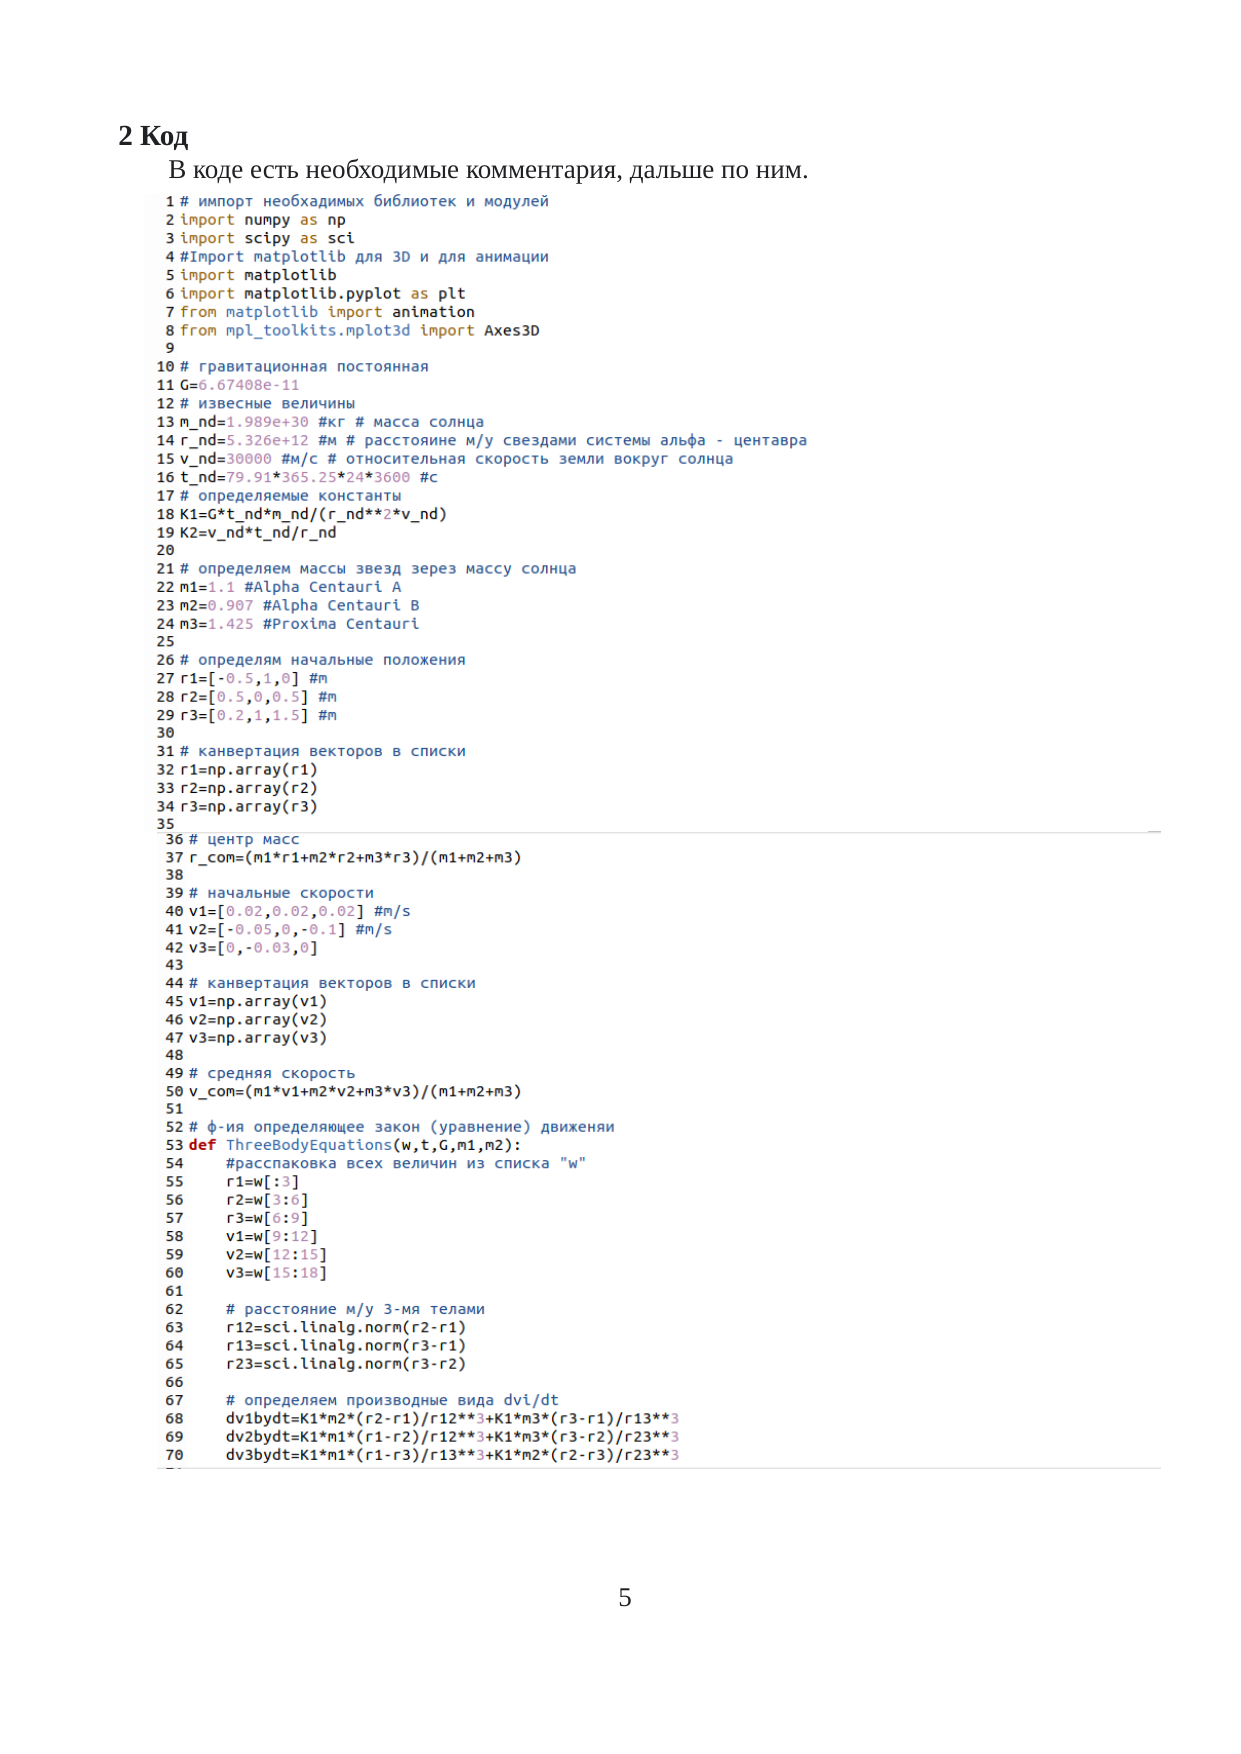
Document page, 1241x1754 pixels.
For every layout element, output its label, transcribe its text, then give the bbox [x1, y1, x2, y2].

picture [144, 194, 1161, 1469]
text 5 [118, 1576, 1122, 1615]
text В коде есть необходимые комментария, дальше по ним. [118, 152, 1122, 185]
text 2 Код [118, 118, 1122, 152]
